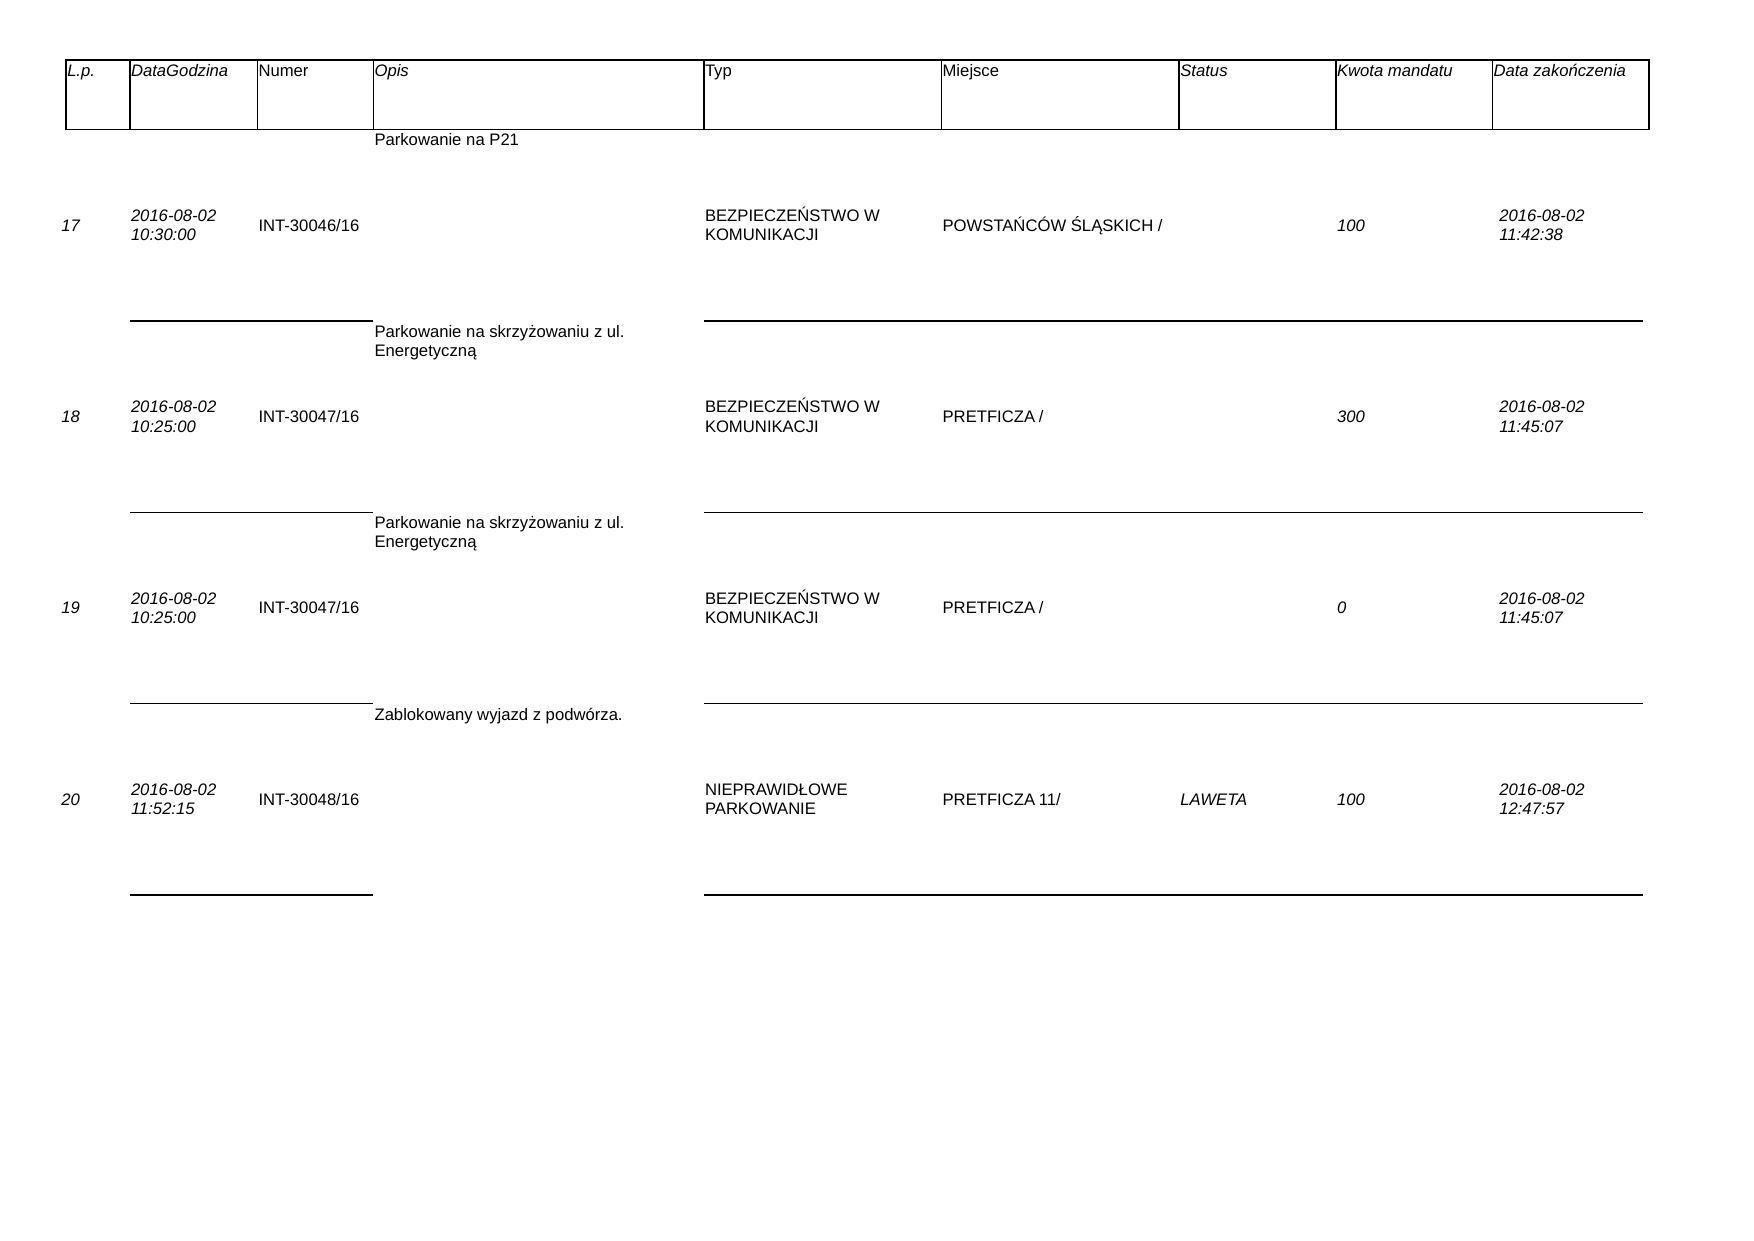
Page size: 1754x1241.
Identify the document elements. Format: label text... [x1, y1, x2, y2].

table_cell [1179, 513, 1336, 703]
table_cell Parkowanie na skrzyżowaniu z ul. Energetyczną [373, 511, 704, 703]
table_cell BEZPIECZEŃSTWO W KOMUNIKACJI [704, 130, 941, 320]
table_cell [1643, 703, 1649, 894]
table_header Kwota mandatu [1337, 61, 1492, 129]
table_cell 20 [60, 703, 130, 894]
table_header Typ [705, 61, 941, 129]
table_cell Parkowanie na skrzyżowaniu z ul. Energetyczną [373, 320, 704, 511]
table_header Status [1180, 61, 1335, 129]
table_cell PRETFICZA / [941, 322, 1179, 511]
table_cell BEZPIECZEŃSTWO W KOMUNIKACJI [704, 513, 941, 703]
table_cell INT-30047/16 [257, 322, 373, 511]
table_cell INT-30047/16 [257, 513, 373, 703]
table_cell 2016-08-02 11:45:07 [1498, 322, 1643, 511]
table_cell [1179, 322, 1336, 511]
table_cell 2016-08-02 11:45:07 [1498, 513, 1643, 703]
table_cell 100 [1336, 704, 1498, 894]
table_cell Zablokowany wyjazd z podwórza. [373, 703, 704, 894]
table_cell BEZPIECZEŃSTWO W KOMUNIKACJI [704, 322, 941, 511]
table_cell 2016-08-02 10:25:00 [130, 513, 257, 703]
table_cell PRETFICZA 11/ [941, 704, 1179, 894]
table_header L.p. [67, 61, 129, 129]
table_cell LAWETA [1179, 704, 1336, 894]
table_header Numer [258, 61, 373, 129]
table_cell INT-30048/16 [257, 704, 373, 894]
table_cell 18 [60, 320, 130, 511]
table_cell Parkowanie na P21 [373, 130, 704, 320]
table_header Miejsce [942, 61, 1178, 129]
table_cell POWSTAŃCÓW ŚLĄSKICH / [941, 130, 1179, 320]
table_header [60, 59, 65, 129]
table_cell INT-30046/16 [257, 130, 373, 320]
table_cell 2016-08-02 12:47:57 [1498, 704, 1643, 894]
table_cell PRETFICZA / [941, 513, 1179, 703]
table_cell NIEPRAWIDŁOWE PARKOWANIE [704, 704, 941, 894]
table_cell 300 [1336, 322, 1498, 511]
table_cell 17 [60, 129, 130, 320]
table_cell 0 [1336, 513, 1498, 703]
table_cell [1643, 511, 1649, 703]
table_cell 2016-08-02 11:42:38 [1498, 130, 1643, 320]
table_header Data zakończenia [1493, 61, 1648, 129]
table_cell [1643, 130, 1649, 320]
table_header DataGodzina [131, 61, 257, 129]
table_cell [1643, 320, 1649, 511]
table_cell 19 [60, 511, 130, 703]
table_cell 2016-08-02 11:52:15 [130, 704, 257, 894]
table_cell [1179, 130, 1336, 320]
table_header Opis [374, 61, 703, 129]
table_cell 2016-08-02 10:30:00 [130, 130, 257, 320]
table_cell 2016-08-02 10:25:00 [130, 322, 257, 511]
table_cell 100 [1336, 130, 1498, 320]
